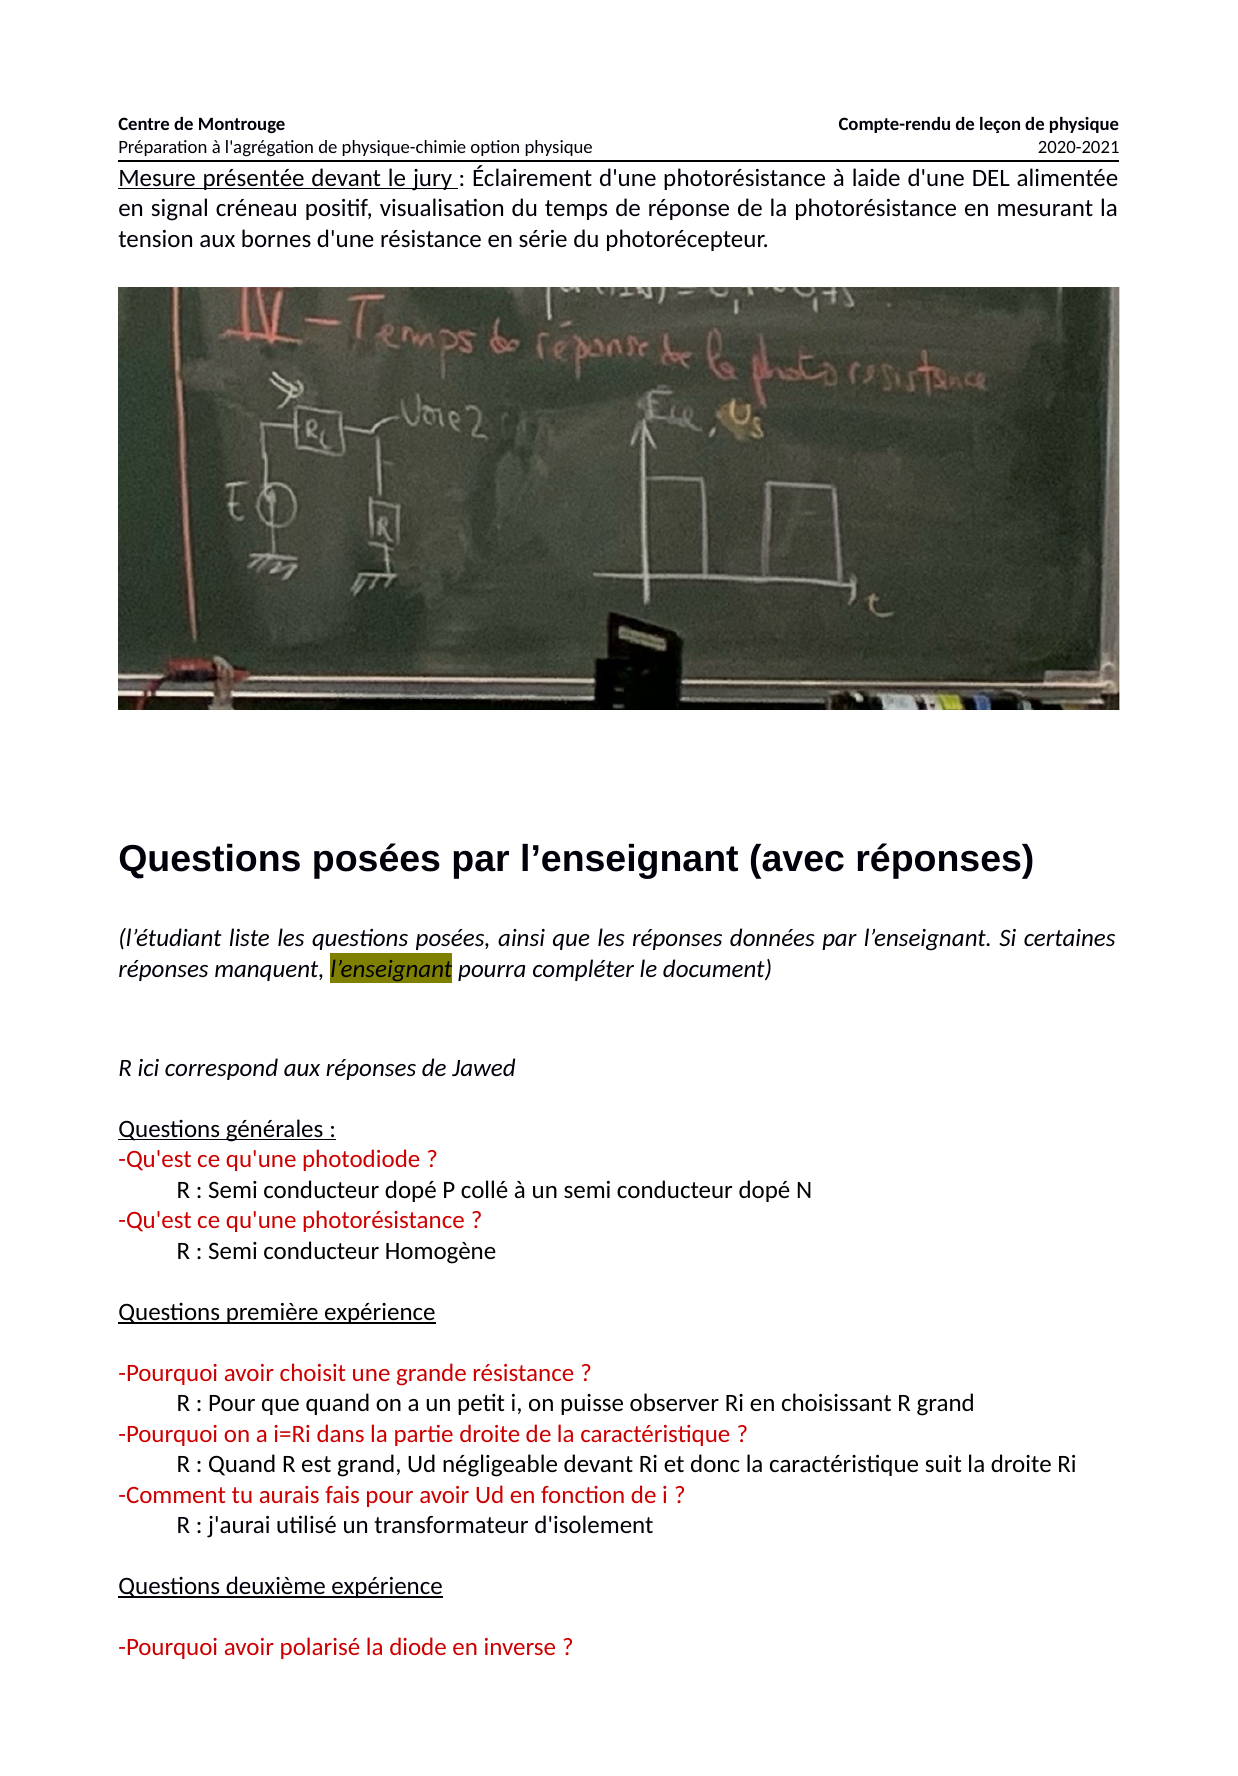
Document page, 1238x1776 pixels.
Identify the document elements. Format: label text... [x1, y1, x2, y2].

text -Pourquoi avoir polarisé la diode en inverse ? [118, 1632, 1119, 1662]
text Questions première expérience [118, 1296, 1119, 1326]
text R : Pour que quand on a un petit i, on puisse observer Ri en choisissant R grand [118, 1387, 1119, 1418]
text R : Quand R est grand, Ud négligeable devant Ri et donc la caractéristique suit la droite Ri [118, 1448, 1119, 1479]
picture [118, 287, 1120, 710]
text -Pourquoi avoir choisit une grande résistance ? [118, 1357, 1119, 1387]
text (l’étudiant liste les questions posées, ainsi que les réponses données par l’enseignant. Si certaines réponses manquent, l’enseignant pourra compléter le document) [118, 922, 1119, 983]
text R : j'aurai utilisé un transformateur d'isolement [118, 1509, 1119, 1540]
text Questions deuxième expérience [118, 1571, 1119, 1601]
text R : Semi conducteur Homogène [118, 1235, 1119, 1265]
text Mesure présentée devant le jury : Éclairement d'une photorésistance à laide d'une DEL alimentée en signal créneau positif, visualisation du temps de réponse de la photorésistance en mesurant la tension aux bornes d'une résistance en série du photorécepteur. [118, 162, 1119, 253]
text -Qu'est ce qu'une photodiode ? [118, 1143, 1119, 1174]
text R : Semi conducteur dopé P collé à un semi conducteur dopé N [118, 1174, 1119, 1204]
text -Comment tu aurais fais pour avoir Ud en fonction de i ? [118, 1479, 1119, 1509]
subtitle Questions posées par l’enseignant (avec réponses) [118, 836, 1119, 879]
text Questions générales : [118, 1113, 1119, 1143]
text -Pourquoi on a i=Ri dans la partie droite de la caractéristique ? [118, 1418, 1119, 1448]
text R ici correspond aux réponses de Jawed [118, 1052, 1119, 1082]
text -Qu'est ce qu'une photorésistance ? [118, 1204, 1119, 1235]
